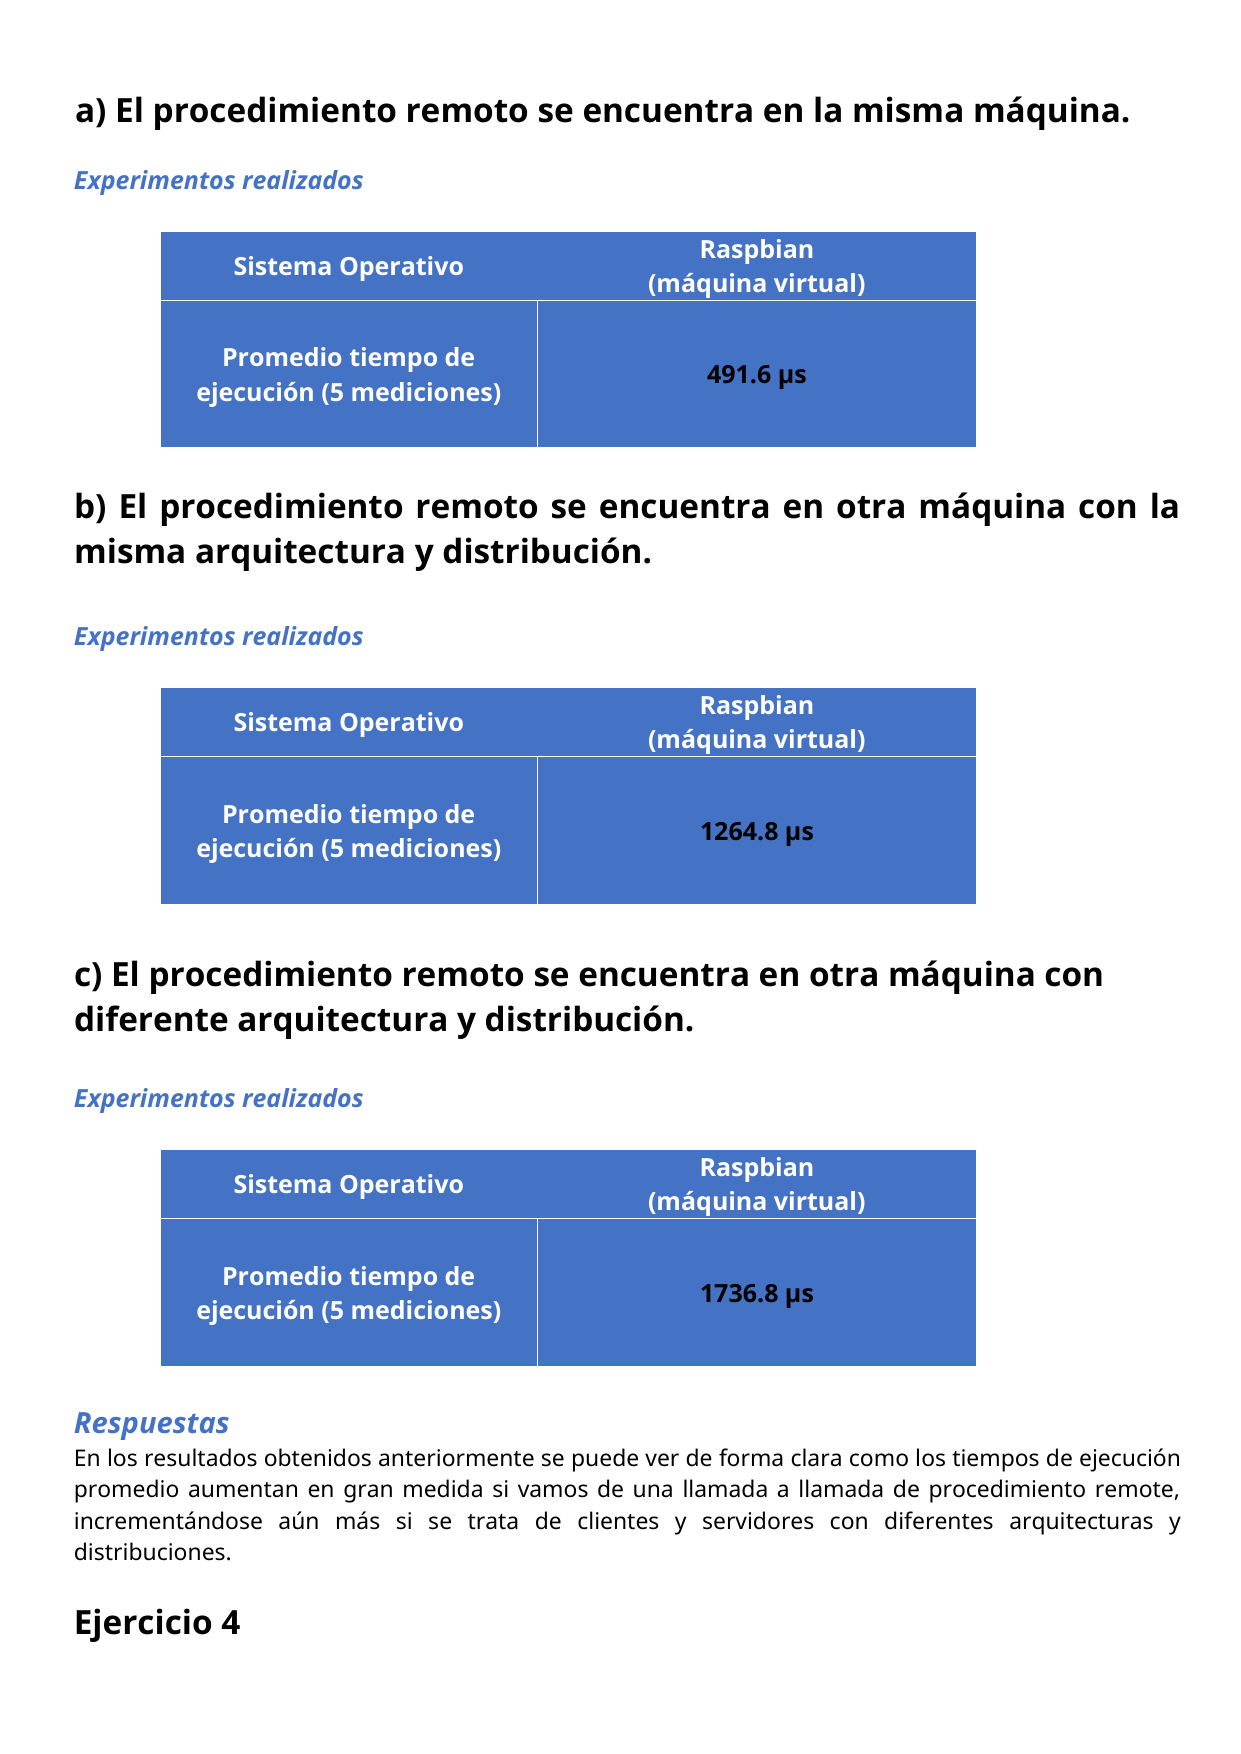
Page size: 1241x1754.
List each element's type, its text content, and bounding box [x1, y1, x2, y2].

text Experimentos realizados [74, 162, 1182, 197]
table_header Sistema Operativo [161, 688, 537, 756]
table_header Raspbian (máquina virtual) [537, 688, 976, 756]
text Experimentos realizados [74, 619, 1182, 653]
table_header Sistema Operativo [161, 232, 537, 300]
table_cell 491.6 µs [538, 301, 976, 447]
text Ejercicio 4 [74, 1598, 1182, 1644]
table_cell Promedio tiempo de ejecución (5 mediciones) [161, 1219, 537, 1366]
table_cell 1264.8 µs [538, 757, 976, 904]
table_cell Promedio tiempo de ejecución (5 mediciones) [161, 301, 537, 447]
text En los resultados obtenidos anteriormente se puede ver de forma clara como los tiempos de ejecución promedio aumentan en gran medida si vamos de una llamada a llamada de procedimiento remote, incrementándose aún más si se trata de clientes y servidores con diferentes arquitecturas y distribuciones. [74, 1442, 1182, 1567]
text Respuestas [0, 1402, 1182, 1442]
text c) El procedimiento remoto se encuentra en otra máquina con diferente arquitectura y distribución. [74, 950, 1240, 1041]
table_cell 1736.8 µs [538, 1219, 976, 1366]
text a) El procedimiento remoto se encuentra en la misma máquina. [75, 87, 1184, 132]
table_header Sistema Operativo [161, 1150, 537, 1218]
table_header Raspbian (máquina virtual) [537, 1150, 976, 1218]
table_cell Promedio tiempo de ejecución (5 mediciones) [161, 757, 537, 904]
table_header Raspbian (máquina virtual) [537, 232, 976, 300]
list b) El procedimiento remoto se encuentra en otra máquina con la misma arquitectura y distribución. [74, 483, 1182, 573]
text Experimentos realizados [74, 1081, 1182, 1115]
